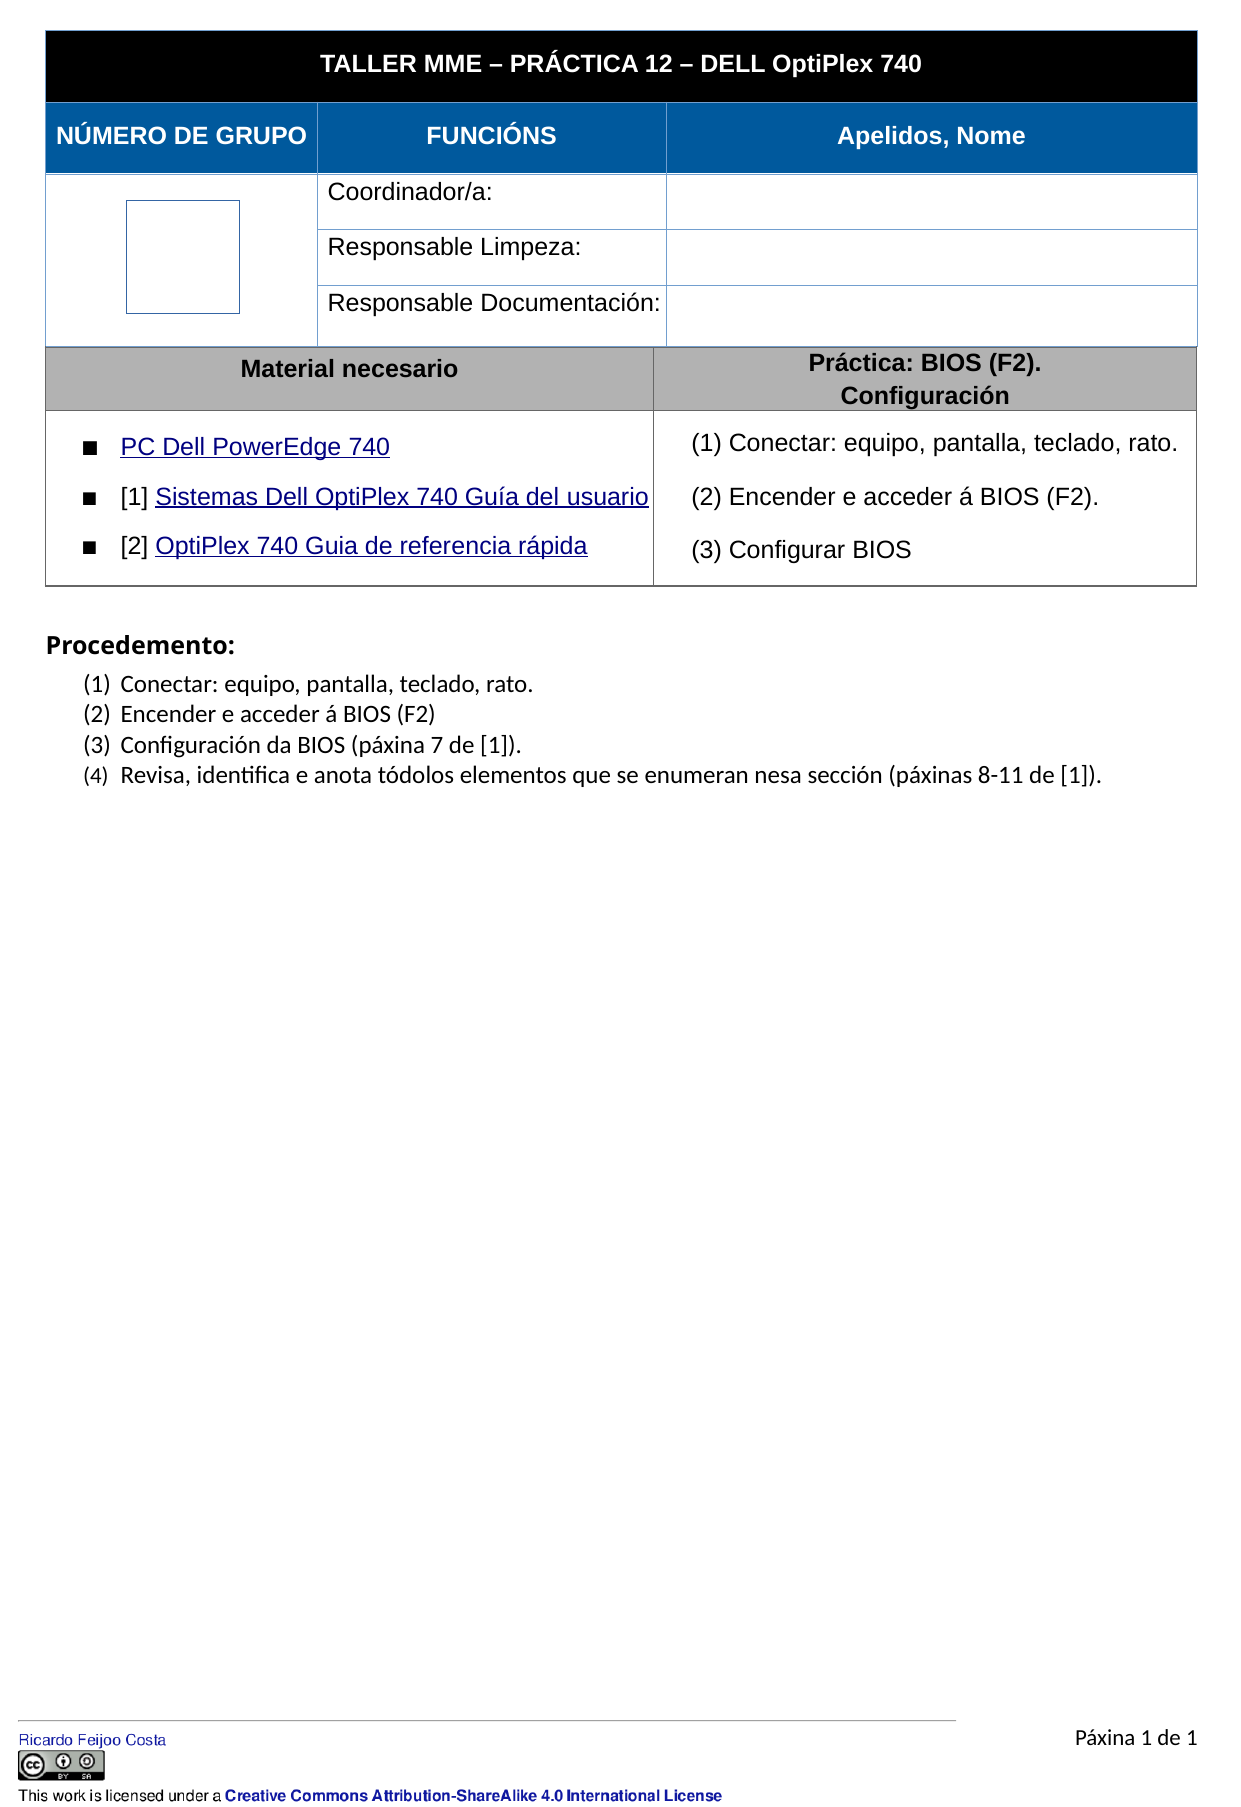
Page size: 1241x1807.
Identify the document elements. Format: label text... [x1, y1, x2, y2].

table_header TALLER MME – PRÁCTICA 12 – DELL OptiPlex 740 [46, 31, 1197, 102]
table_cell [46, 175, 317, 346]
picture [8, 1715, 957, 1806]
table_cell [667, 230, 1197, 284]
table_cell Apelidos, Nome [667, 103, 1197, 173]
list Configuración da BIOS (páxina 7 de [1]). [83, 729, 1197, 760]
table_header Material necesario [46, 348, 653, 410]
table_cell [667, 286, 1197, 346]
table_cell NÚMERO DE GRUPO [46, 103, 317, 173]
table_cell Coordinador/a: [318, 175, 666, 229]
table_cell Responsable Limpeza: [318, 230, 666, 284]
text Procedemento: [45, 627, 1197, 661]
table_cell Conectar: equipo, pantalla, teclado, rato. Encender e acceder á BIOS (F2). Configurar BIOS [654, 411, 1196, 585]
table_cell PC Dell PowerEdge 740 [1] Sistemas Dell OptiPlex 740 Guía del usuario [2] OptiPlex 740 Guia de referencia rápida [46, 411, 653, 585]
table_cell Responsable Documentación: [318, 286, 666, 346]
table_cell FUNCIÓNS [318, 103, 666, 173]
table_cell [667, 175, 1197, 229]
list Revisa, identifica e anota tódolos elementos que se enumeran nesa sección (páxinas 8-11 de [1]). [83, 760, 1197, 790]
table_header Práctica: BIOS (F2). Configuración [654, 348, 1196, 410]
list Encender e acceder á BIOS (F2) [83, 699, 1197, 729]
list Conectar: equipo, pantalla, teclado, rato. [83, 668, 1197, 699]
